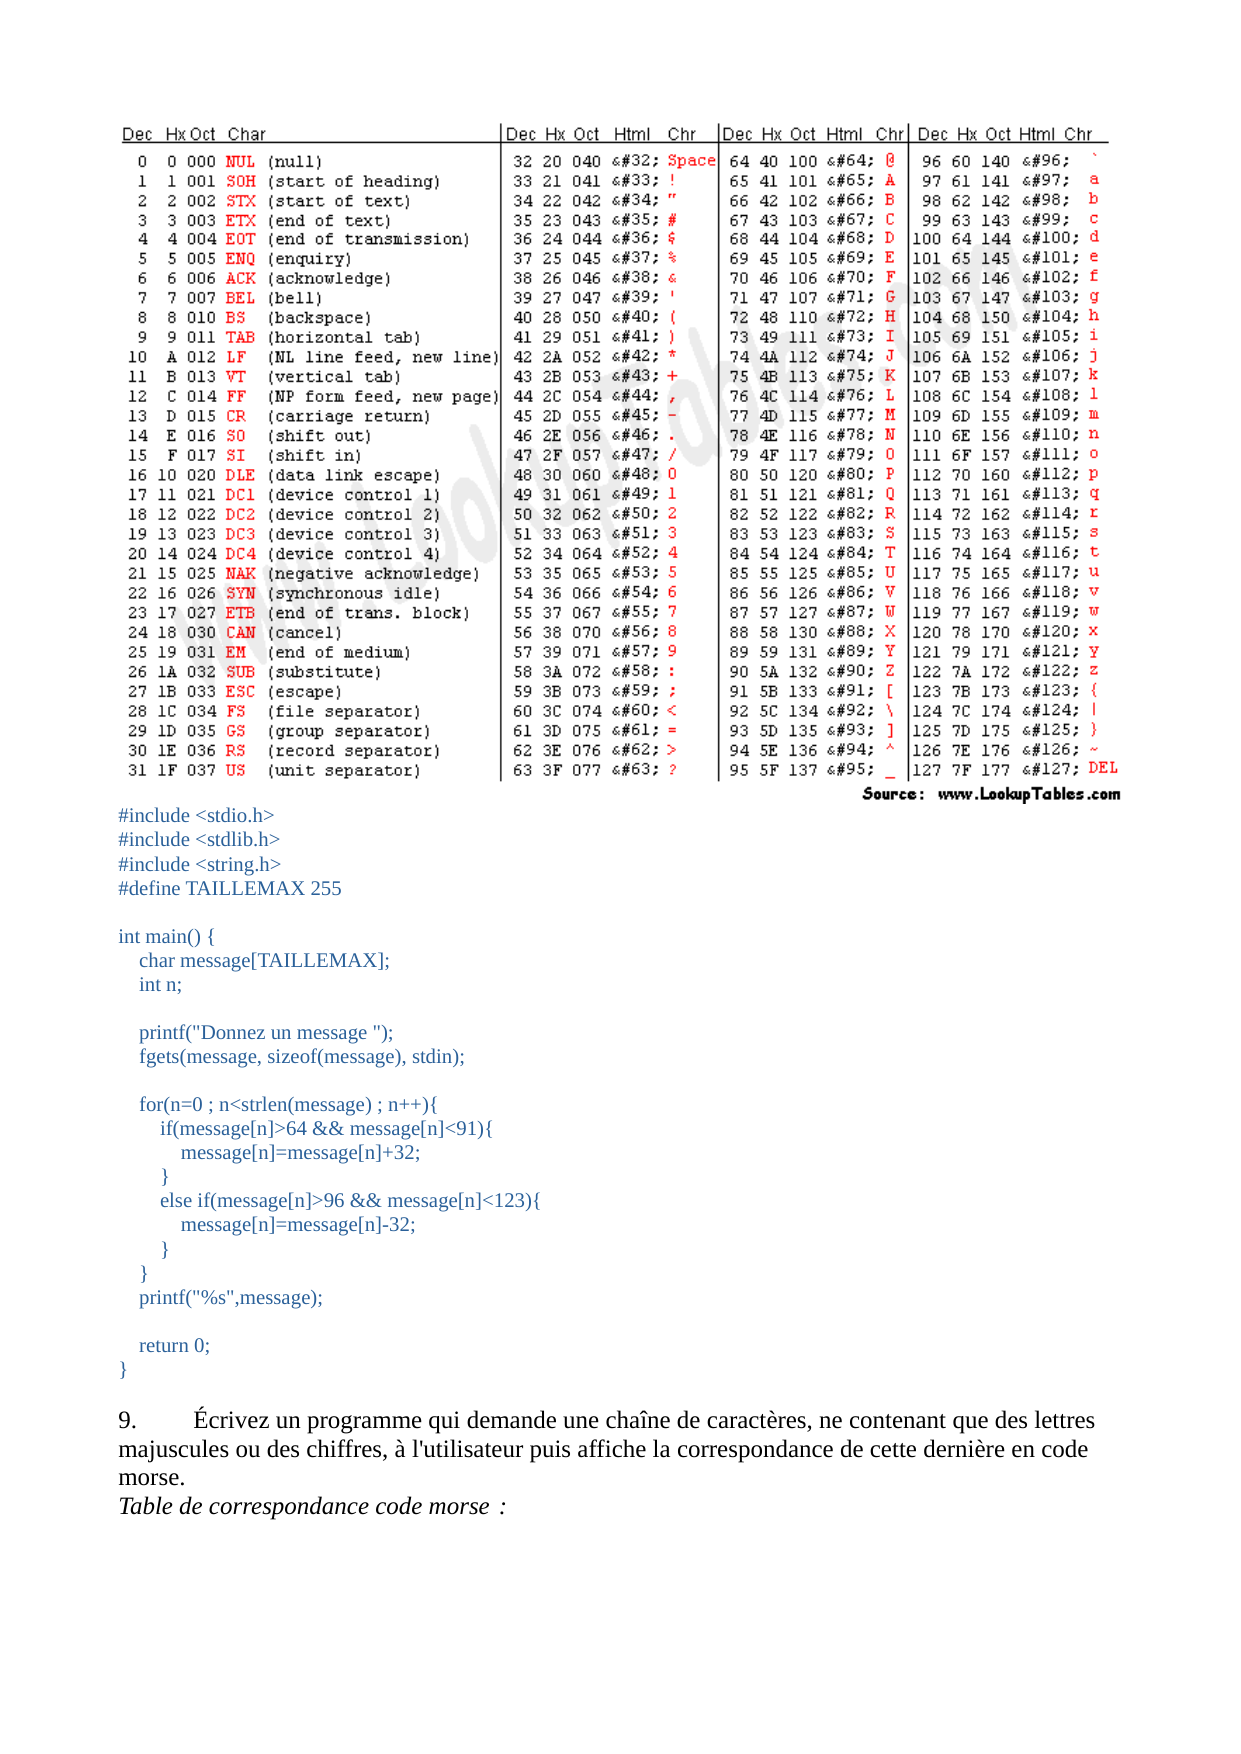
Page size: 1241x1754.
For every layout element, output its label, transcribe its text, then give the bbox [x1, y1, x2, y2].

text if(message[n]>64 && message[n]<91){ [118, 1116, 1122, 1140]
text } [118, 1261, 1122, 1284]
picture [118, 118, 1123, 804]
text printf("Donnez un message "); [118, 1020, 1122, 1044]
text } [118, 1357, 1122, 1381]
text for(n=0 ; n<strlen(message) ; n++){ [118, 1092, 1122, 1116]
text char message[TAILLEMAX]; [118, 948, 1122, 972]
text int n; [118, 972, 1122, 996]
text } [118, 1236, 1122, 1261]
list Écrivez un programme qui demande une chaîne de caractères, ne contenant que des lettres majuscules ou des chiffres, à l'utilisateur puis affiche la correspondance de cette dernière en code morse. [118, 1405, 1122, 1491]
text printf("%s",message); [118, 1284, 1122, 1309]
text message[n]=message[n]-32; [118, 1212, 1122, 1236]
text #include <string.h> [118, 851, 1122, 876]
text int main() { [118, 924, 1122, 948]
text fgets(message, sizeof(message), stdin); [118, 1044, 1122, 1068]
text else if(message[n]>96 && message[n]<123){ [118, 1188, 1122, 1212]
text #define TAILLEMAX 255 [118, 876, 1122, 899]
text #include <stdlib.h> [118, 827, 1122, 851]
text } [118, 1164, 1122, 1188]
text Table de correspondance code morse : [118, 1491, 1122, 1520]
text #include <stdio.h> [118, 804, 1122, 827]
text return 0; [118, 1333, 1122, 1357]
text message[n]=message[n]+32; [118, 1140, 1122, 1164]
